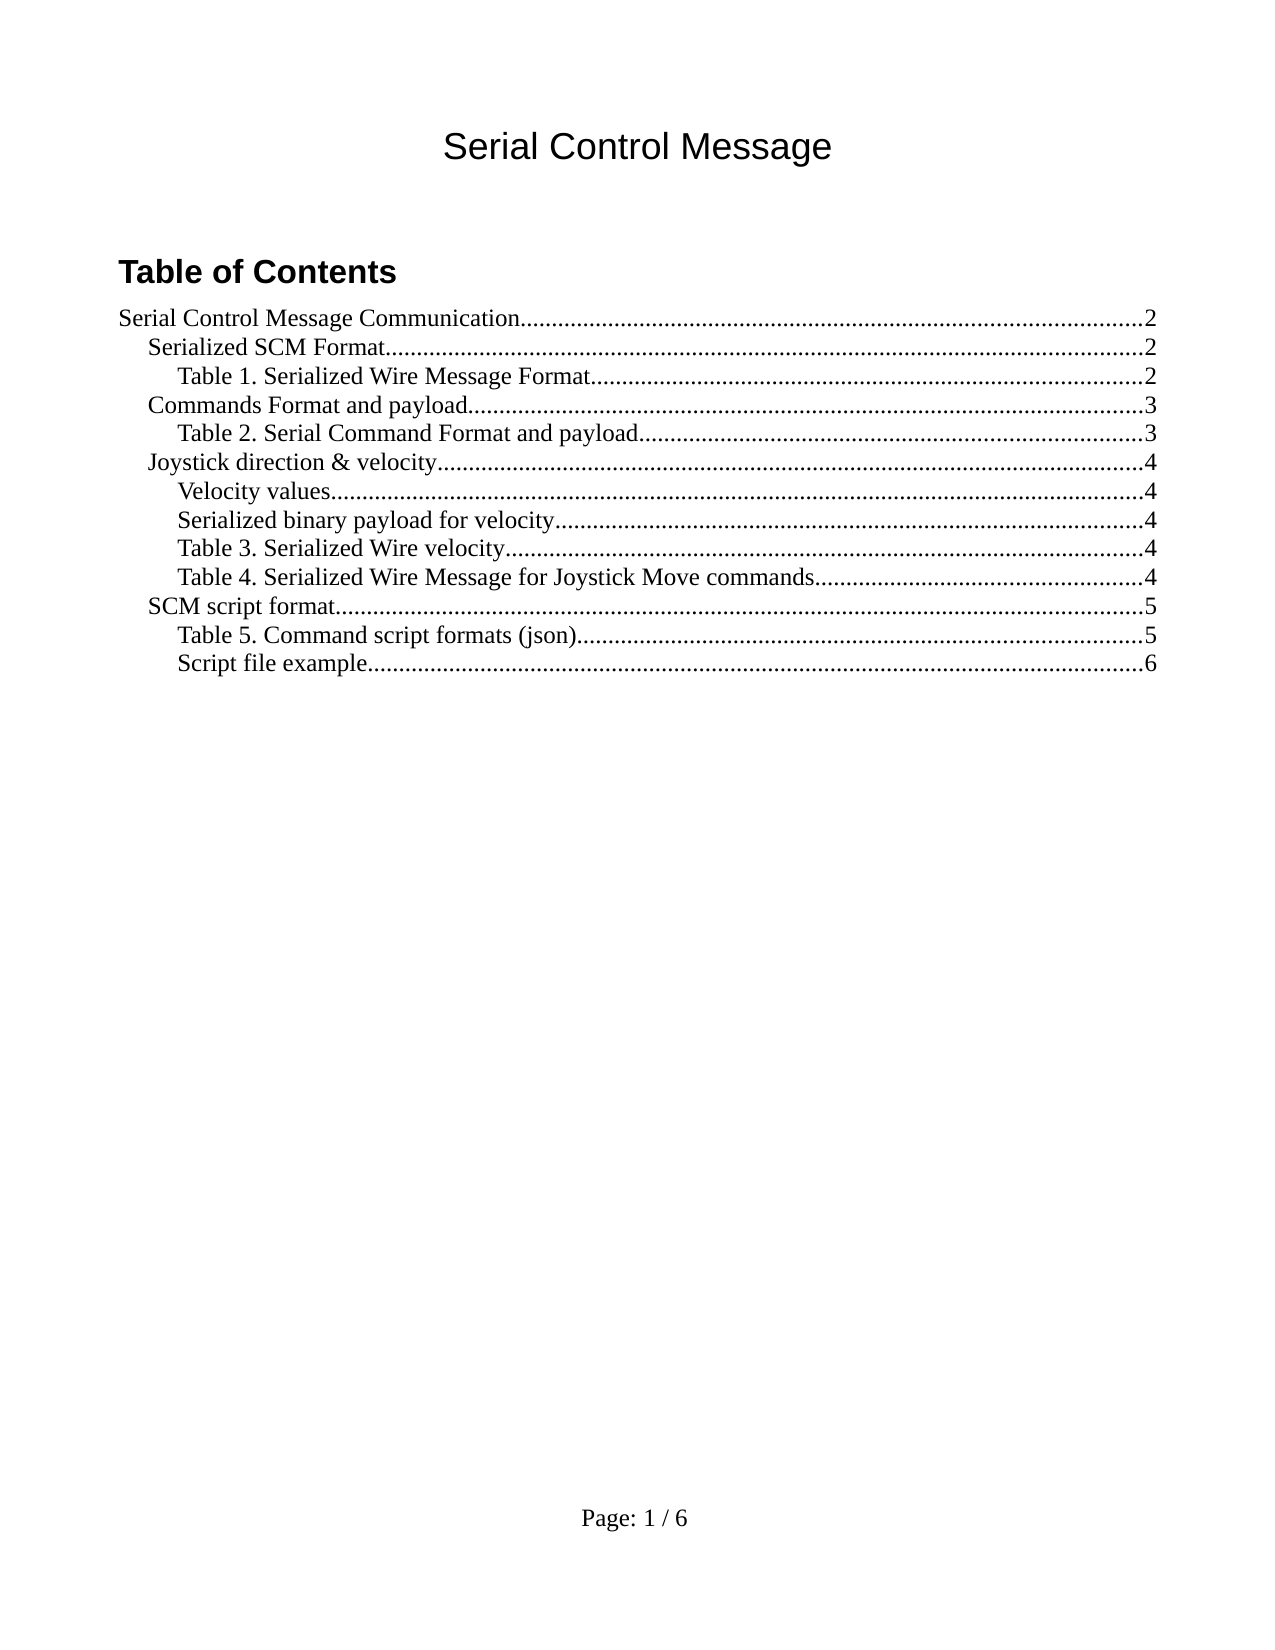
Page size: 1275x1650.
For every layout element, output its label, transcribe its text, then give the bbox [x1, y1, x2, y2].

text Table 5. Command script formats (json) 5 [177, 620, 1157, 648]
text Table 2. Serial Command Format and payload 3 [177, 418, 1157, 447]
text Commands Format and payload 3 [148, 390, 1157, 418]
subtitle Table of Contents [118, 253, 1157, 291]
text Serial Control Message Communication 2 [118, 303, 1157, 332]
text Serialized binary payload for velocity 4 [177, 505, 1157, 533]
subtitle Serial Control Message [118, 124, 1157, 167]
text Table 1. Serialized Wire Message Format 2 [177, 361, 1157, 390]
text Joystick direction & velocity 4 [148, 447, 1157, 476]
text Script file example 6 [177, 648, 1157, 677]
text Serialized SCM Format 2 [148, 332, 1157, 361]
text Velocity values 4 [177, 476, 1157, 505]
text Table 4. Serialized Wire Message for Joystick Move commands 4 [177, 562, 1157, 591]
text Table 3. Serialized Wire velocity 4 [177, 533, 1157, 562]
text SCM script format 5 [148, 591, 1157, 620]
